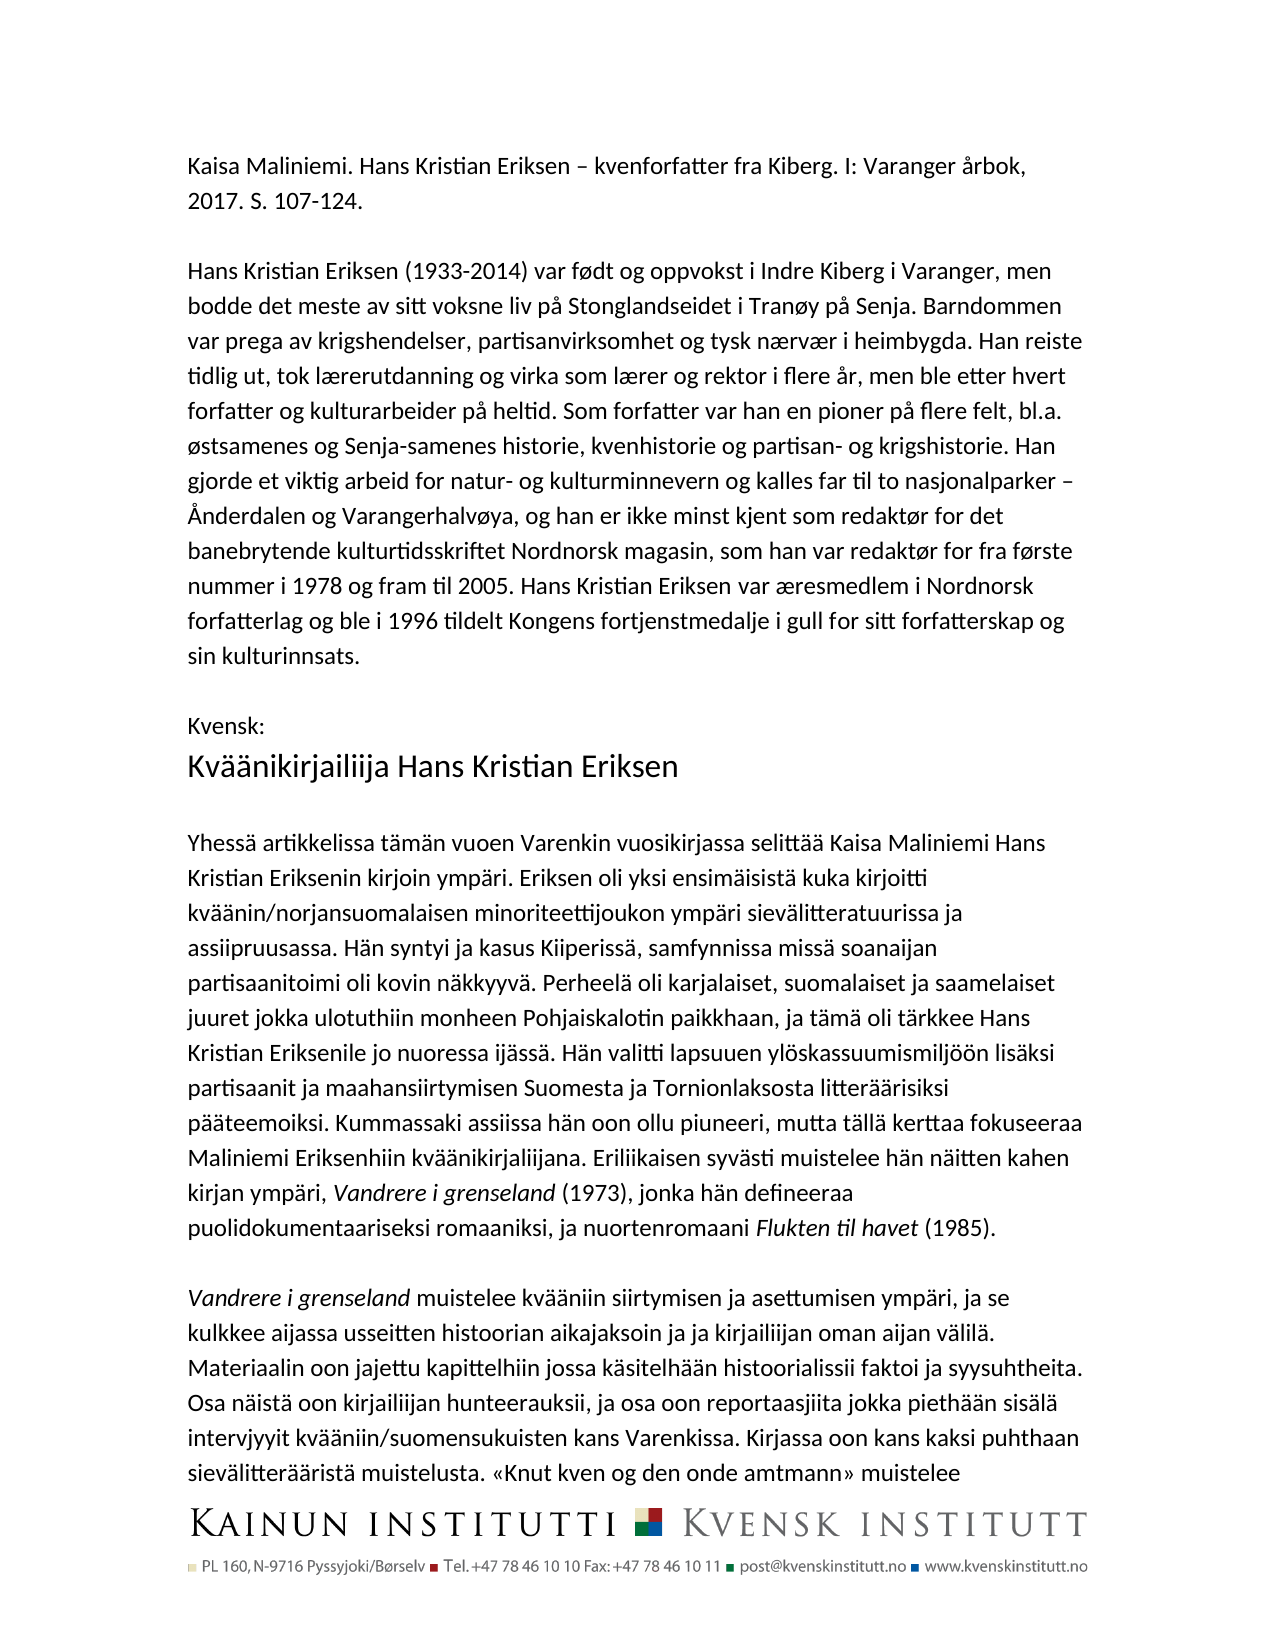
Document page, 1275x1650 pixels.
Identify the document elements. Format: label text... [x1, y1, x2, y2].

text Hans Kristian Eriksen (1933-2014) var født og oppvokst i Indre Kiberg i Varanger, men bodde det meste av sitt voksne liv på Stonglandseidet i Tranøy på Senja. Barndommen var prega av krigshendelser, partisanvirksomhet og tysk nærvær i heimbygda. Han reiste tidlig ut, tok lærerutdanning og virka som lærer og rektor i flere år, men ble etter hvert forfatter og kulturarbeider på heltid. Som forfatter var han en pioner på flere felt, bl.a. østsamenes og Senja-samenes historie, kvenhistorie og partisan- og krigshistorie. Han gjorde et viktig arbeid for natur- og kulturminnevern og kalles far til to nasjonalparker – Ånderdalen og Varangerhalvøya, og han er ikke minst kjent som redaktør for det banebrytende kulturtidsskriftet Nordnorsk magasin, som han var redaktør for fra første nummer i 1978 og fram til 2005. Hans Kristian Eriksen var æresmedlem i Nordnorsk forfatterlag og ble i 1996 tildelt Kongens fortjenstmedalje i gull for sitt forfatterskap og sin kulturinnsats. [187, 255, 1087, 671]
text Kvensk: [187, 710, 1087, 741]
text Yhessä artikkelissa tämän vuoen Varenkin vuosikirjassa selittää Kaisa Maliniemi Hans Kristian Eriksenin kirjoin ympäri. Eriksen oli yksi ensimäisistä kuka kirjoitti kväänin/norjansuomalaisen minoriteettijoukon ympäri sievälitteratuurissa ja assiipruusassa. Hän syntyi ja kasus Kiiperissä, samfynnissa missä soanaijan partisaanitoimi oli kovin näkkyyvä. Perheelä oli karjalaiset, suomalaiset ja saamelaiset juuret jokka ulotuthiin monheen Pohjaiskalotin paikkhaan, ja tämä oli tärkkee Hans Kristian Eriksenile jo nuoressa ijässä. Hän valitti lapsuuen ylöskassuumismiljöön lisäksi partisaanit ja maahansiirtymisen Suomesta ja Tornionlaksosta litteräärisiksi pääteemoiksi. Kummassaki assiissa hän oon ollu piuneeri, mutta tällä kerttaa fokuseeraa Maliniemi Eriksenhiin kväänikirjaliijana. Eriliikaisen syvästi muistelee hän näitten kahen kirjan ympäri, Vandrere i grenseland (1973), jonka hän defineeraa puolidokumentaariseksi romaaniksi, ja nuortenromaani Flukten til havet (1985). [187, 827, 1087, 1242]
text Vandrere i grenseland muistelee kvääniin siirtymisen ja asettumisen ympäri, ja se kulkkee aijassa usseitten histoorian aikajaksoin ja ja kirjailiijan oman aijan välilä. Materiaalin oon jajettu kapittelhiin jossa käsitelhään histoorialissii faktoi ja syysuhtheita. Osa näistä oon kirjailiijan hunteerauksii, ja osa oon reportaasjiita jokka piethään sisälä intervjyyit kvääniin/suomensukuisten kans Varenkissa. Kirjassa oon kans kaksi puhthaan sievälitterääristä muistelusta. «Knut kven og den onde amtmann» muistelee [187, 1282, 1087, 1487]
text Kaisa Maliniemi. Hans Kristian Eriksen – kvenforfatter fra Kiberg. I: Varanger årbok, 2017. S. 107-124. [187, 150, 1087, 216]
picture [187, 1508, 1088, 1577]
text Kväänikirjailiija Hans Kristian Eriksen [187, 745, 1087, 786]
